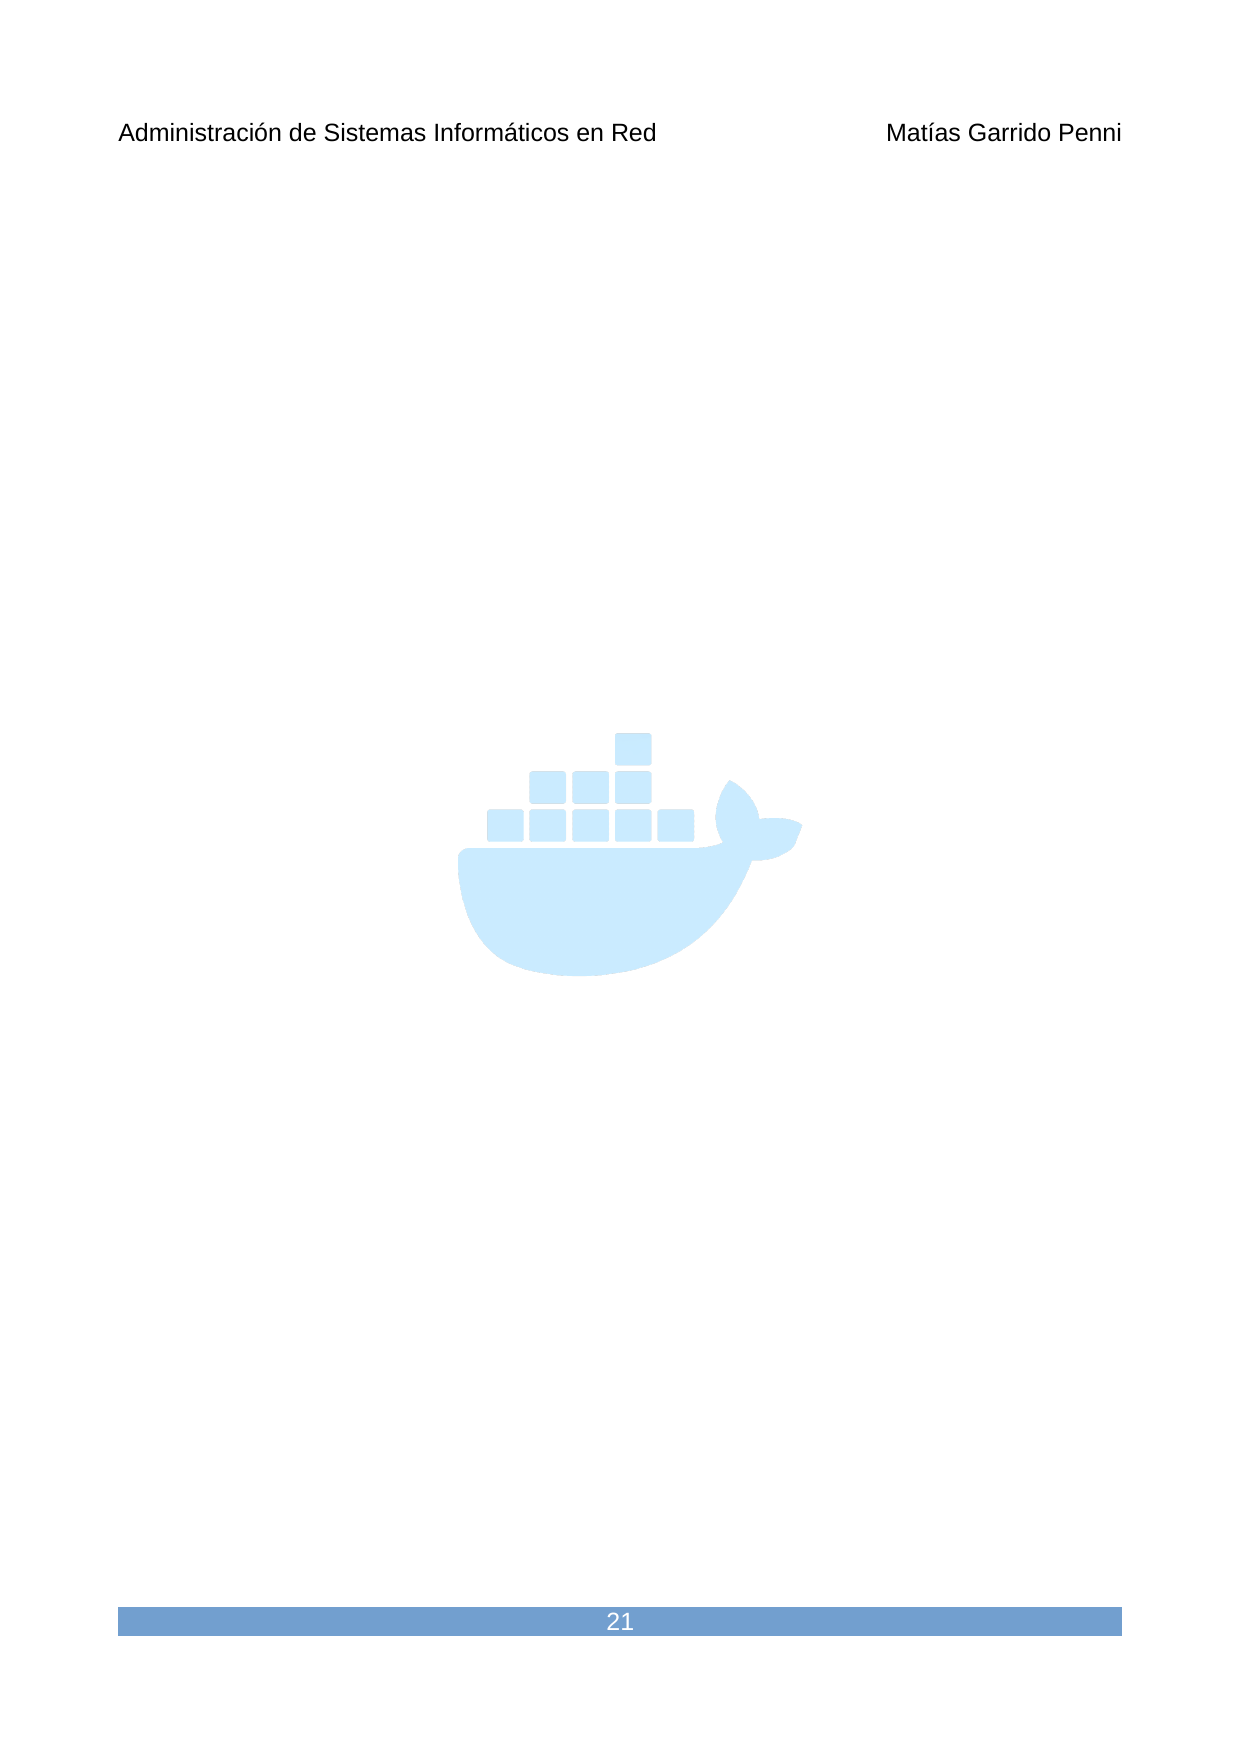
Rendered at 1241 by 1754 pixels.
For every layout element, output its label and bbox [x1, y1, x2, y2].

picture [248, 673, 993, 1081]
